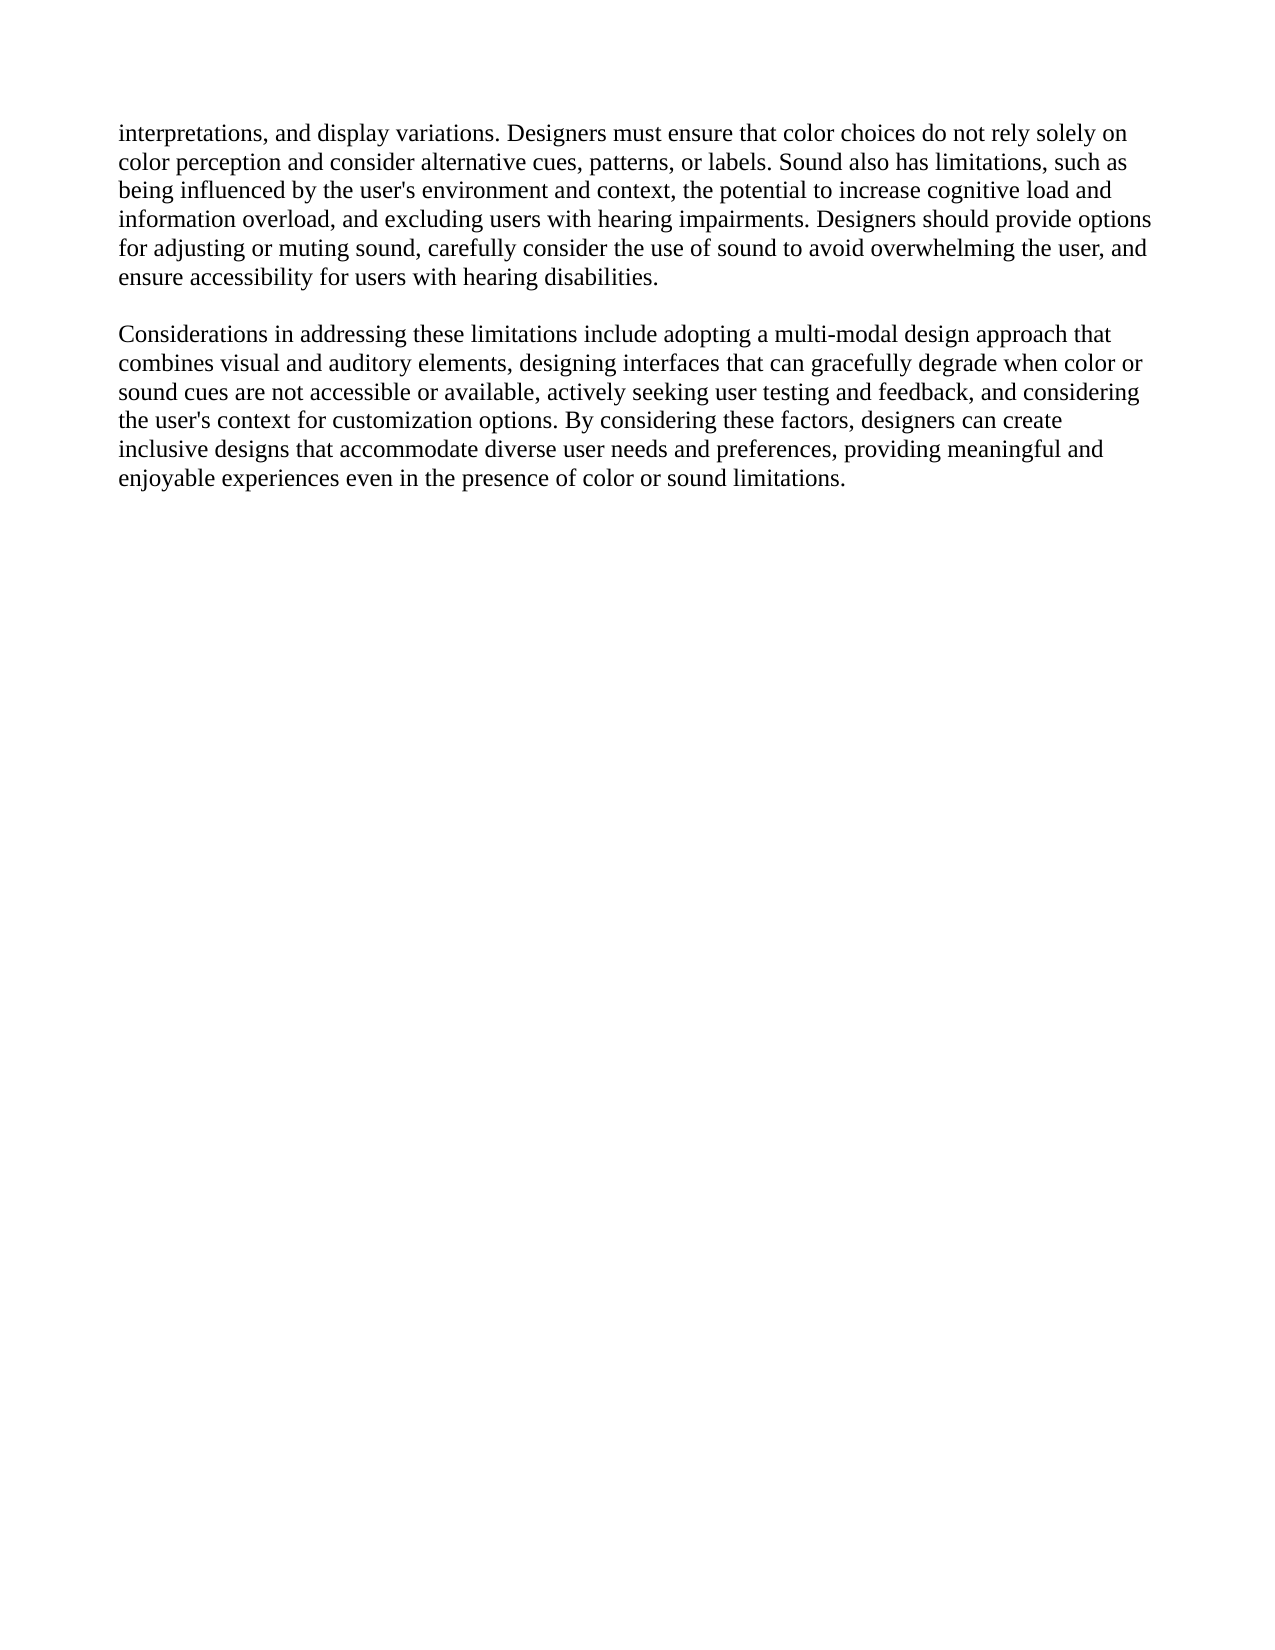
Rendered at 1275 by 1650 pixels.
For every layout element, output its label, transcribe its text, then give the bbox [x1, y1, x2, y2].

text Considerations in addressing these limitations include adopting a multi-modal design approach that combines visual and auditory elements, designing interfaces that can gracefully degrade when color or sound cues are not accessible or available, actively seeking user testing and feedback, and considering the user's context for customization options. By considering these factors, designers can create inclusive designs that accommodate diverse user needs and preferences, providing meaningful and enjoyable experiences even in the presence of color or sound limitations. [118, 319, 1157, 492]
text interpretations, and display variations. Designers must ensure that color choices do not rely solely on color perception and consider alternative cues, patterns, or labels. Sound also has limitations, such as being influenced by the user's environment and context, the potential to increase cognitive load and information overload, and excluding users with hearing impairments. Designers should provide options for adjusting or muting sound, carefully consider the use of sound to avoid overwhelming the user, and ensure accessibility for users with hearing disabilities. [118, 118, 1157, 291]
